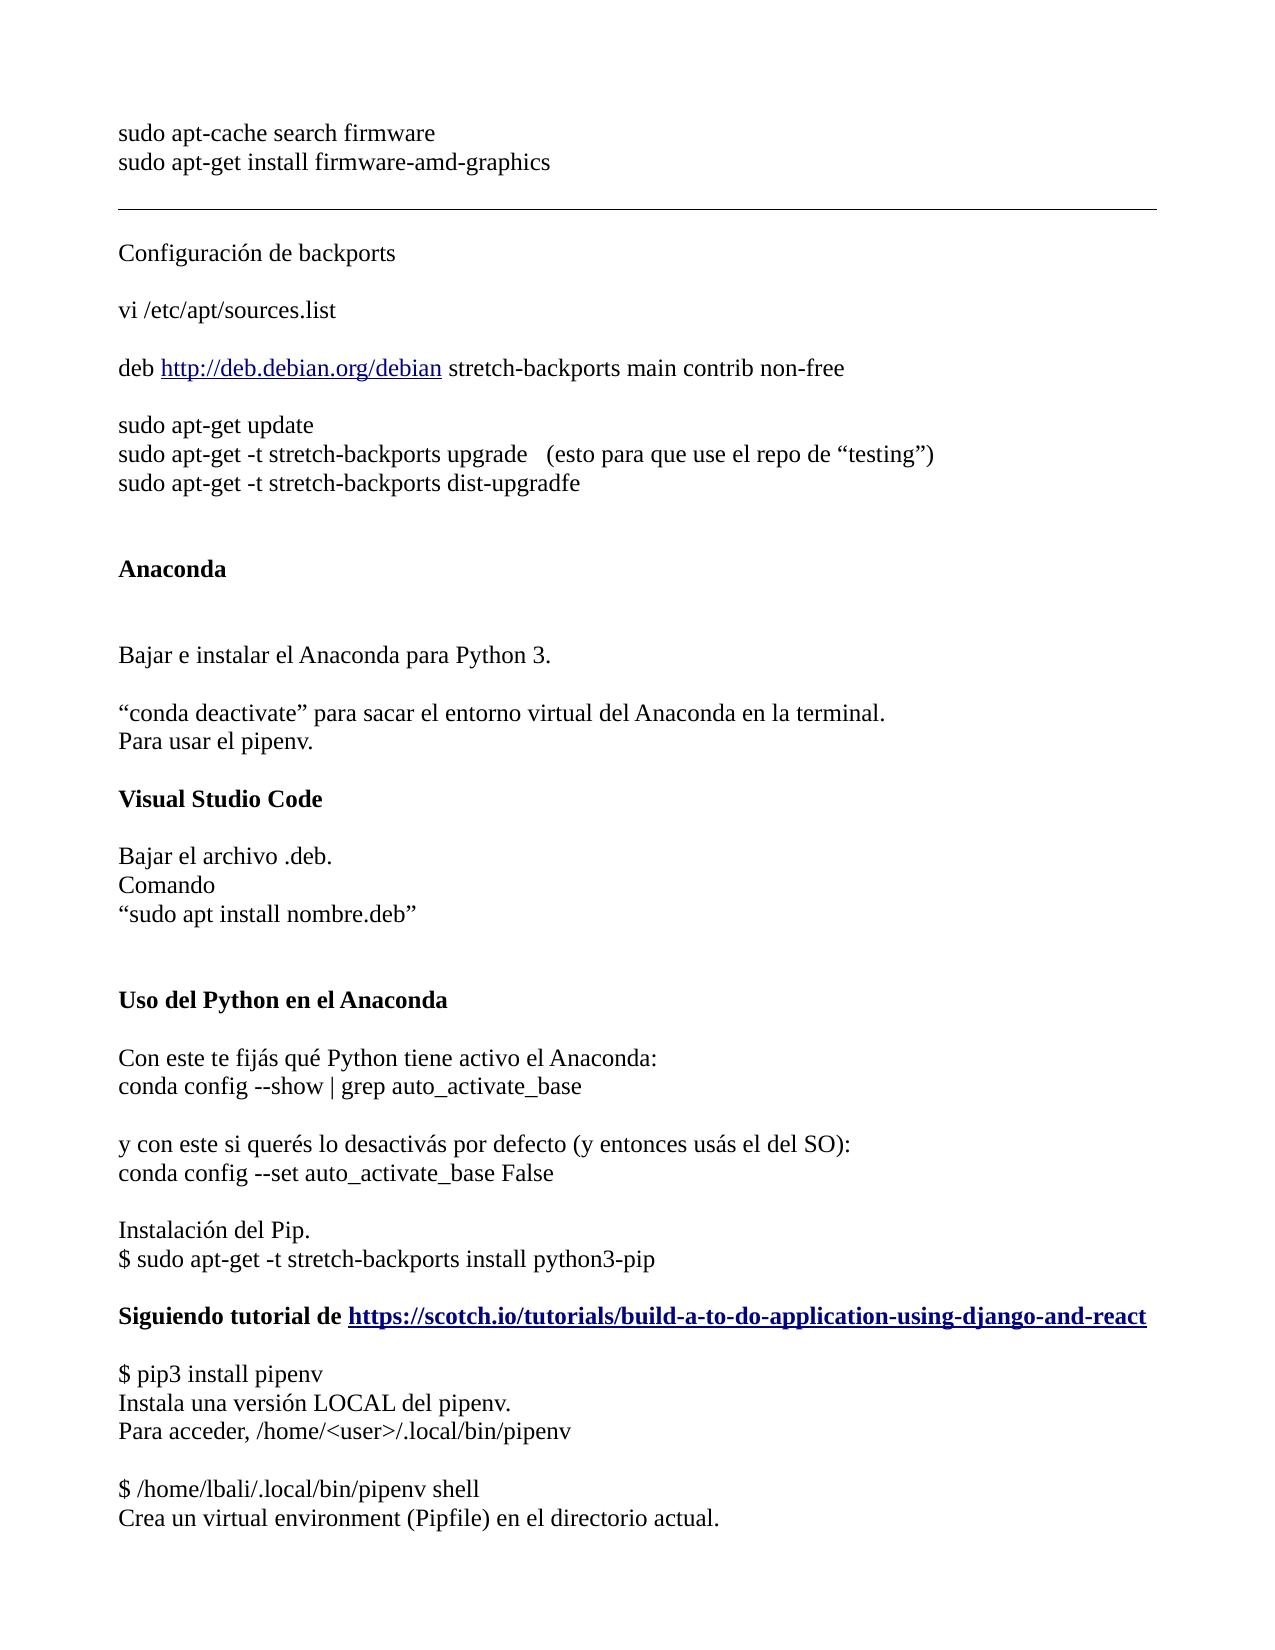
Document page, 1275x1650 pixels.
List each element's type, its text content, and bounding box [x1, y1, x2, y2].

text $ pip3 install pipenv [118, 1359, 1157, 1388]
text “conda deactivate” para sacar el entorno virtual del Anaconda en la terminal. [118, 698, 1157, 726]
text Visual Studio Code [118, 784, 1157, 813]
text Siguiendo tutorial de https://scotch.io/tutorials/build-a-to-do-application-using-django-and-react [118, 1301, 1157, 1330]
text sudo apt-get install firmware-amd-graphics [118, 147, 1157, 176]
text Anaconda [118, 554, 1157, 583]
text Uso del Python en el Anaconda [118, 985, 1157, 1014]
text conda config --set auto_activate_base False [118, 1158, 1157, 1186]
text Crea un virtual environment (Pipfile) en el directorio actual. [118, 1503, 1157, 1531]
text $ /home/lbali/.local/bin/pipenv shell [118, 1474, 1157, 1503]
text sudo apt-cache search firmware [118, 118, 1157, 147]
text sudo apt-get -t stretch-backports dist-upgradfe [118, 468, 1157, 496]
text Para usar el pipenv. [118, 726, 1157, 755]
text sudo apt-get -t stretch-backports upgrade (esto para que use el repo de “testing”) [118, 439, 1157, 468]
text Bajar el archivo .deb. [118, 841, 1157, 870]
text Bajar e instalar el Anaconda para Python 3. [118, 640, 1157, 669]
text y con este si querés lo desactivás por defecto (y entonces usás el del SO): [118, 1129, 1157, 1158]
text Con este te fijás qué Python tiene activo el Anaconda: [118, 1043, 1157, 1071]
text Instala una versión LOCAL del pipenv. [118, 1388, 1157, 1416]
text Para acceder, /home/<user>/.local/bin/pipenv [118, 1416, 1157, 1445]
text vi /etc/apt/sources.list [118, 295, 1157, 324]
text “sudo apt install nombre.deb” [118, 899, 1157, 928]
text sudo apt-get update [118, 410, 1157, 439]
text conda config --show | grep auto_activate_base [118, 1071, 1157, 1100]
text Configuración de backports [118, 238, 1157, 266]
text Instalación del Pip. [118, 1215, 1157, 1244]
text Comando [118, 870, 1157, 899]
text $ sudo apt-get -t stretch-backports install python3-pip [118, 1244, 1157, 1273]
text deb http://deb.debian.org/debian stretch-backports main contrib non-free [118, 353, 1157, 381]
